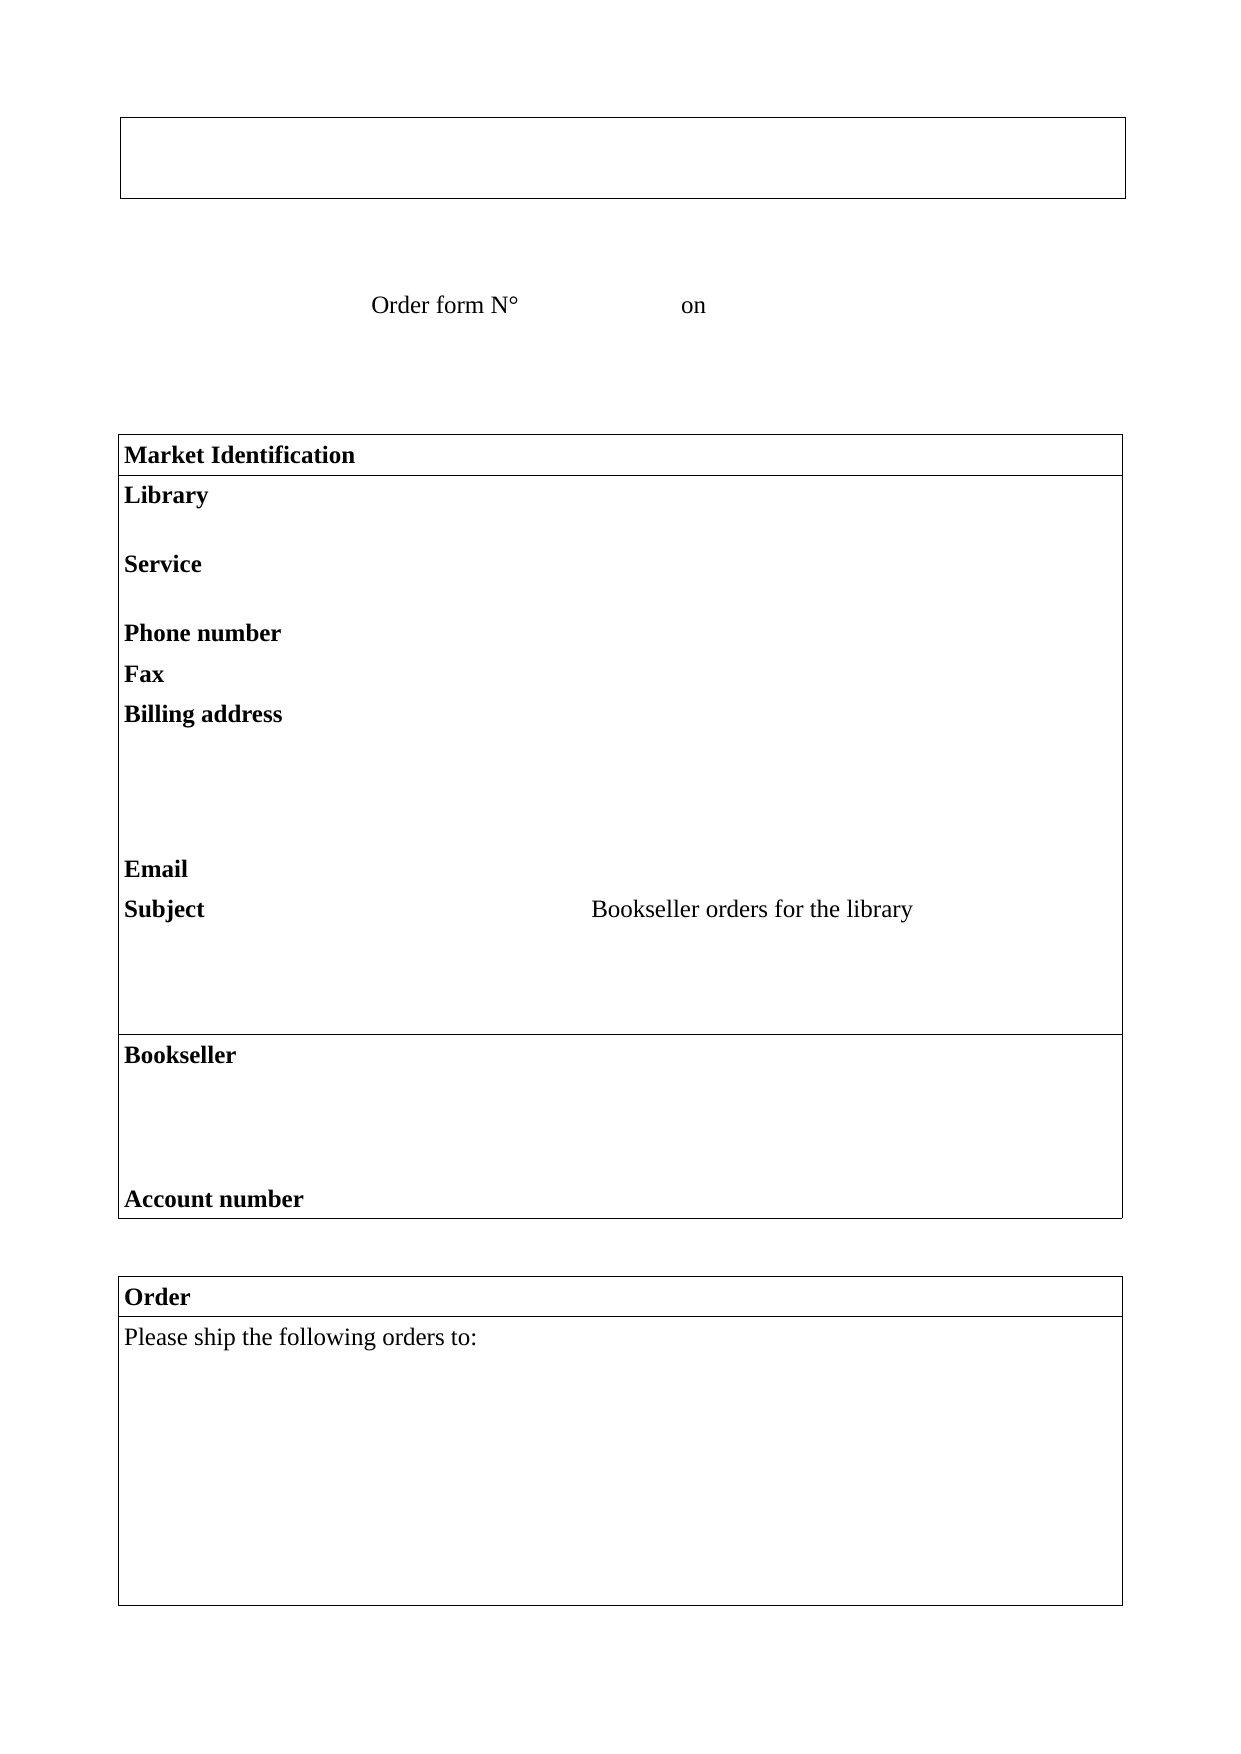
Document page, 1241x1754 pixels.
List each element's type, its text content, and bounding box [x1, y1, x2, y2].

table_header Market Identification [119, 435, 585, 475]
table_cell Please ship the following orders to: [119, 1317, 1122, 1605]
table_cell [585, 613, 1122, 653]
table_cell Fax [119, 653, 585, 693]
table_cell Library [119, 476, 585, 544]
table_cell [585, 693, 1122, 848]
table_cell [585, 848, 1122, 888]
table_header Order [119, 1277, 1122, 1316]
table_cell [585, 1035, 1122, 1218]
table_cell [585, 544, 1122, 613]
table_cell Bookseller Account number [119, 1035, 585, 1218]
table_cell Subject [119, 889, 585, 1034]
table_header [585, 435, 1122, 475]
table_cell Email [119, 848, 585, 888]
table_cell Phone number [119, 613, 585, 653]
text Order form N° on [118, 291, 1122, 319]
table_cell [585, 476, 1122, 544]
table_cell Service [119, 544, 585, 613]
table_cell Bookseller orders for the library [585, 889, 1122, 1034]
table_cell Billing address [119, 693, 585, 848]
table_cell [585, 653, 1122, 693]
